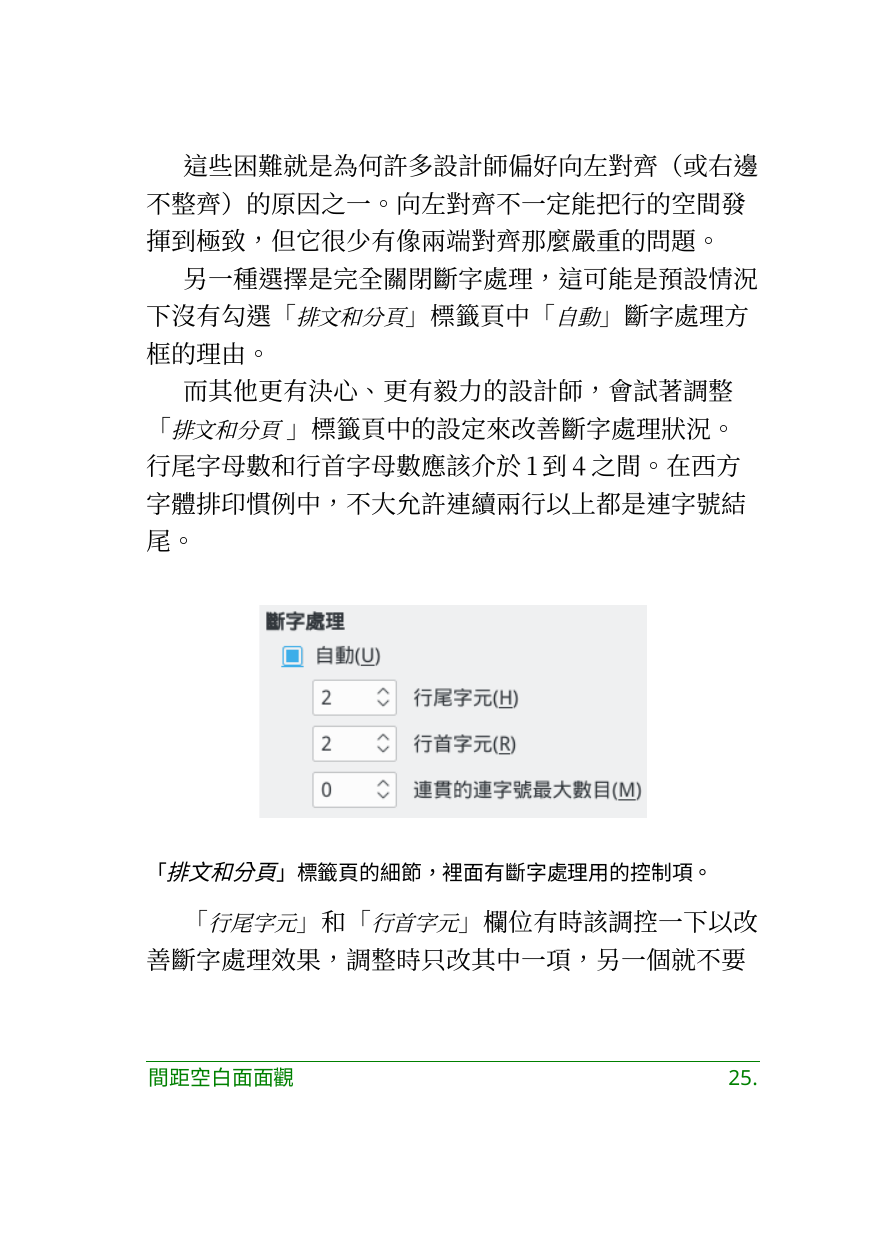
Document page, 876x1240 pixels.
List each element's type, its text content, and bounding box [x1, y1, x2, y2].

text 另一種選擇是完全關閉斷字處理，這可能是預設情況下沒有勾選「排文和分頁」標籤頁中「自動」斷字處理方框的理由。 [146, 258, 760, 371]
picture [259, 605, 647, 818]
table_header [146, 574, 760, 851]
text 「行尾字元」和「行首字元」欄位有時該調控一下以改善斷字處理效果，調整時只改其中一項，另一個就不要 [146, 902, 760, 977]
text 這些困難就是為何許多設計師偏好向左對齊（或右邊不整齊）的原因之一。向左對齊不一定能把行的空間發揮到極致，但它很少有像兩端對齊那麼嚴重的問題。 [146, 146, 760, 258]
text 而其他更有決心、更有毅力的設計師，會試著調整「排文和分頁 」標籤頁中的設定來改善斷字處理狀況。行尾字母數和行首字母數應該介於1到4之間。在西方字體排印慣例中，不大允許連續兩行以上都是連字號結尾。 [146, 371, 760, 558]
table_cell 「排文和分頁」標籤頁的細節，裡面有斷字處理用的控制項。 [146, 851, 760, 886]
